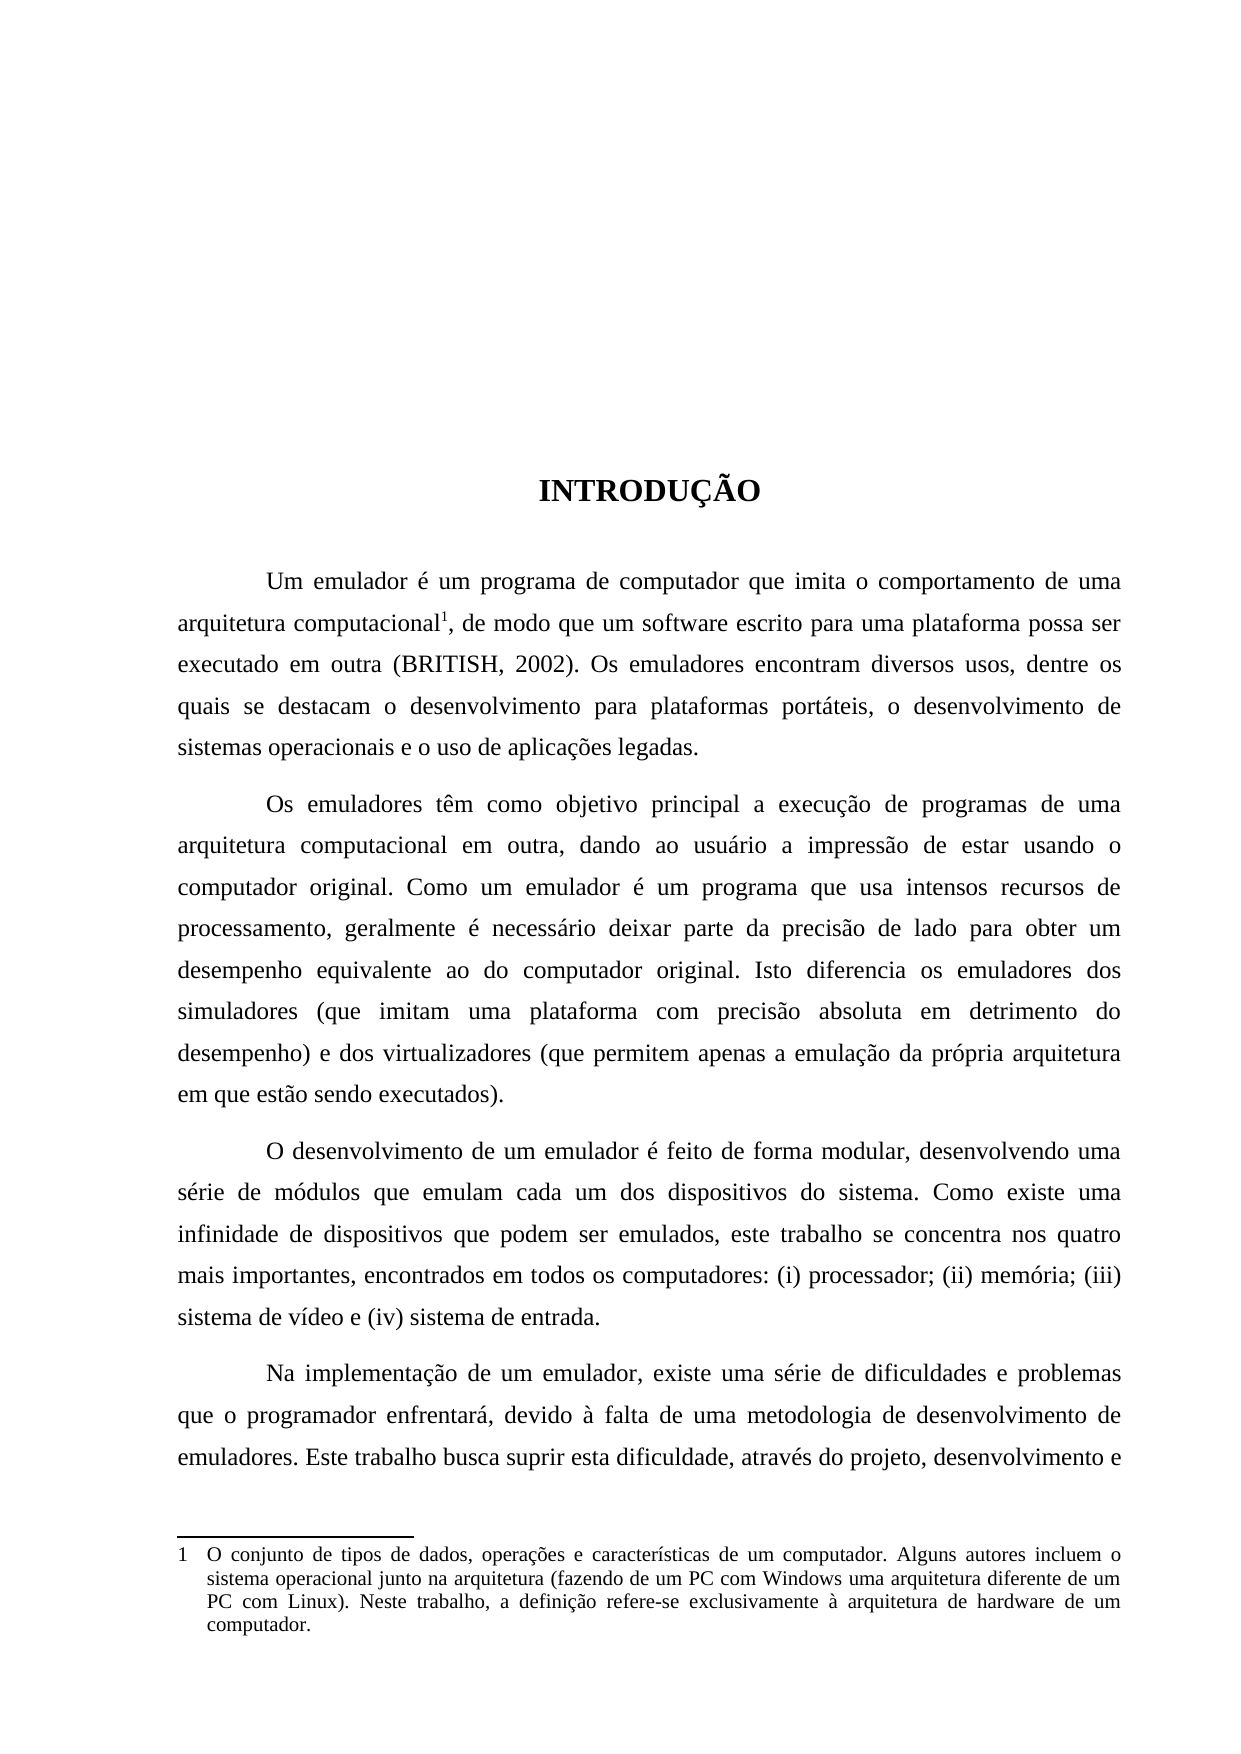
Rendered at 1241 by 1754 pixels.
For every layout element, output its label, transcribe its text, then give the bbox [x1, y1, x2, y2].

text O desenvolvimento de um emulador é feito de forma modular, desenvolvendo uma série de módulos que emulam cada um dos dispositivos do sistema. Como existe uma infinidade de dispositivos que podem ser emulados, este trabalho se concentra nos quatro mais importantes, encontrados em todos os computadores: (i) processador; (ii) memória; (iii) sistema de vídeo e (iv) sistema de entrada. [177, 1137, 1122, 1331]
text Um emulador é um programa de computador que imita o comportamento de uma arquitetura computacional, de modo que um software escrito para uma plataforma possa ser executado em outra (BRITISH, 2002). Os emuladores encontram diversos usos, dentre os quais se destacam o desenvolvimento para plataformas portáteis, o desenvolvimento de sistemas operacionais e o uso de aplicações legadas. [177, 567, 1122, 761]
text Na implementação de um emulador, existe uma série de dificuldades e problemas que o programador enfrentará, devido à falta de uma metodologia de desenvolvimento de emuladores. Este trabalho busca suprir esta dificuldade, através do projeto, desenvolvimento e [177, 1359, 1122, 1470]
text O conjunto de tipos de dados, operações e características de um computador. Alguns autores incluem o sistema operacional junto na arquitetura (fazendo de um PC com Windows uma arquitetura diferente de um PC com Linux). Neste trabalho, a definição refere-se exclusivamente à arquitetura de hardware de um computador. [177, 1543, 1122, 1636]
text Os emuladores têm como objetivo principal a execução de programas de uma arquitetura computacional em outra, dando ao usuário a impressão de estar usando o computador original. Como um emulador é um programa que usa intensos recursos de processamento, geralmente é necessário deixar parte da precisão de lado para obter um desempenho equivalente ao do computador original. Isto diferencia os emuladores dos simuladores (que imitam uma plataforma com precisão absoluta em detrimento do desempenho) e dos virtualizadores (que permitem apenas a emulação da própria arquitetura em que estão sendo executados). [177, 790, 1122, 1108]
subtitle Introdução [177, 472, 1122, 508]
